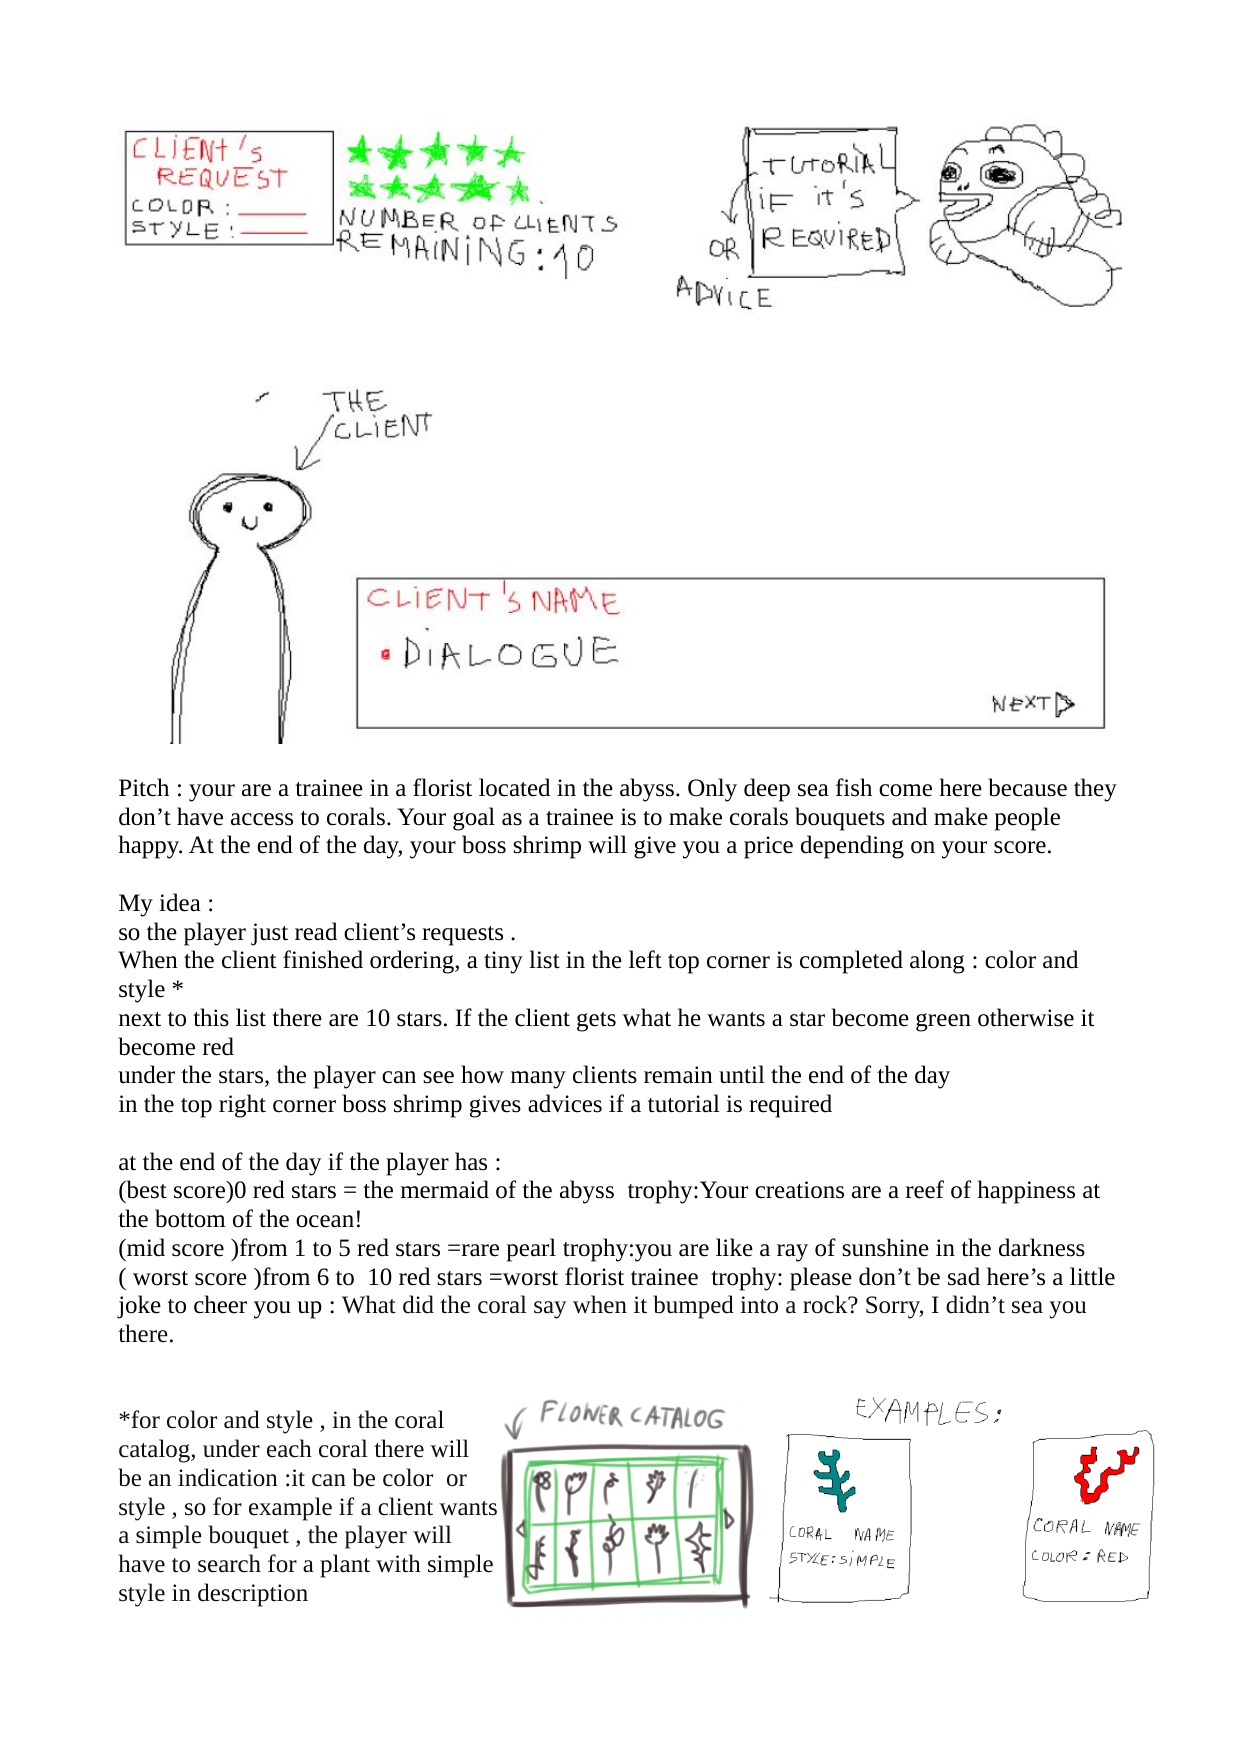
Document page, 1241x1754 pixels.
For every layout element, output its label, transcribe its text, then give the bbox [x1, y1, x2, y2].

text so the player just read client’s requests . [118, 917, 1122, 945]
text When the client finished ordering, a tiny list in the left top corner is completed along : color and style * [118, 945, 1122, 1003]
text *for color and style , in the coral catalog, under each coral there will be an indication :it can be color or style , so for example if a client wants a simple bouquet , the player will have to search for a plant with simple style in description [118, 1405, 499, 1607]
text My idea : [118, 888, 1122, 917]
text at the end of the day if the player has : [118, 1147, 1122, 1175]
text Pitch : your are a trainee in a florist located in the abyss. Only deep sea fish come here because they don’t have access to corals. Your goal as a trainee is to make corals bouquets and make people happy. At the end of the day, your boss shrimp will give you a price depending on your score. [118, 773, 1122, 859]
picture [499, 1386, 1163, 1619]
text in the top right corner boss shrimp gives advices if a tutorial is required [118, 1089, 1122, 1118]
text next to this list there are 10 stars. If the client gets what he wants a star become green otherwise it become red [118, 1003, 1122, 1060]
picture [118, 118, 1123, 744]
text (mid score )from 1 to 5 red stars =rare pearl trophy:you are like a ray of sunshine in the darkness [118, 1233, 1122, 1262]
text under the stars, the player can see how many clients remain until the end of the day [118, 1060, 1122, 1089]
text (best score)0 red stars = the mermaid of the abyss trophy:Your creations are a reef of happiness at the bottom of the ocean! [118, 1175, 1122, 1233]
text ( worst score )from 6 to 10 red stars =worst florist trainee trophy: please don’t be sad here’s a little joke to cheer you up : What did the coral say when it bumped into a rock? Sorry, I didn’t sea you there. [118, 1262, 1122, 1348]
